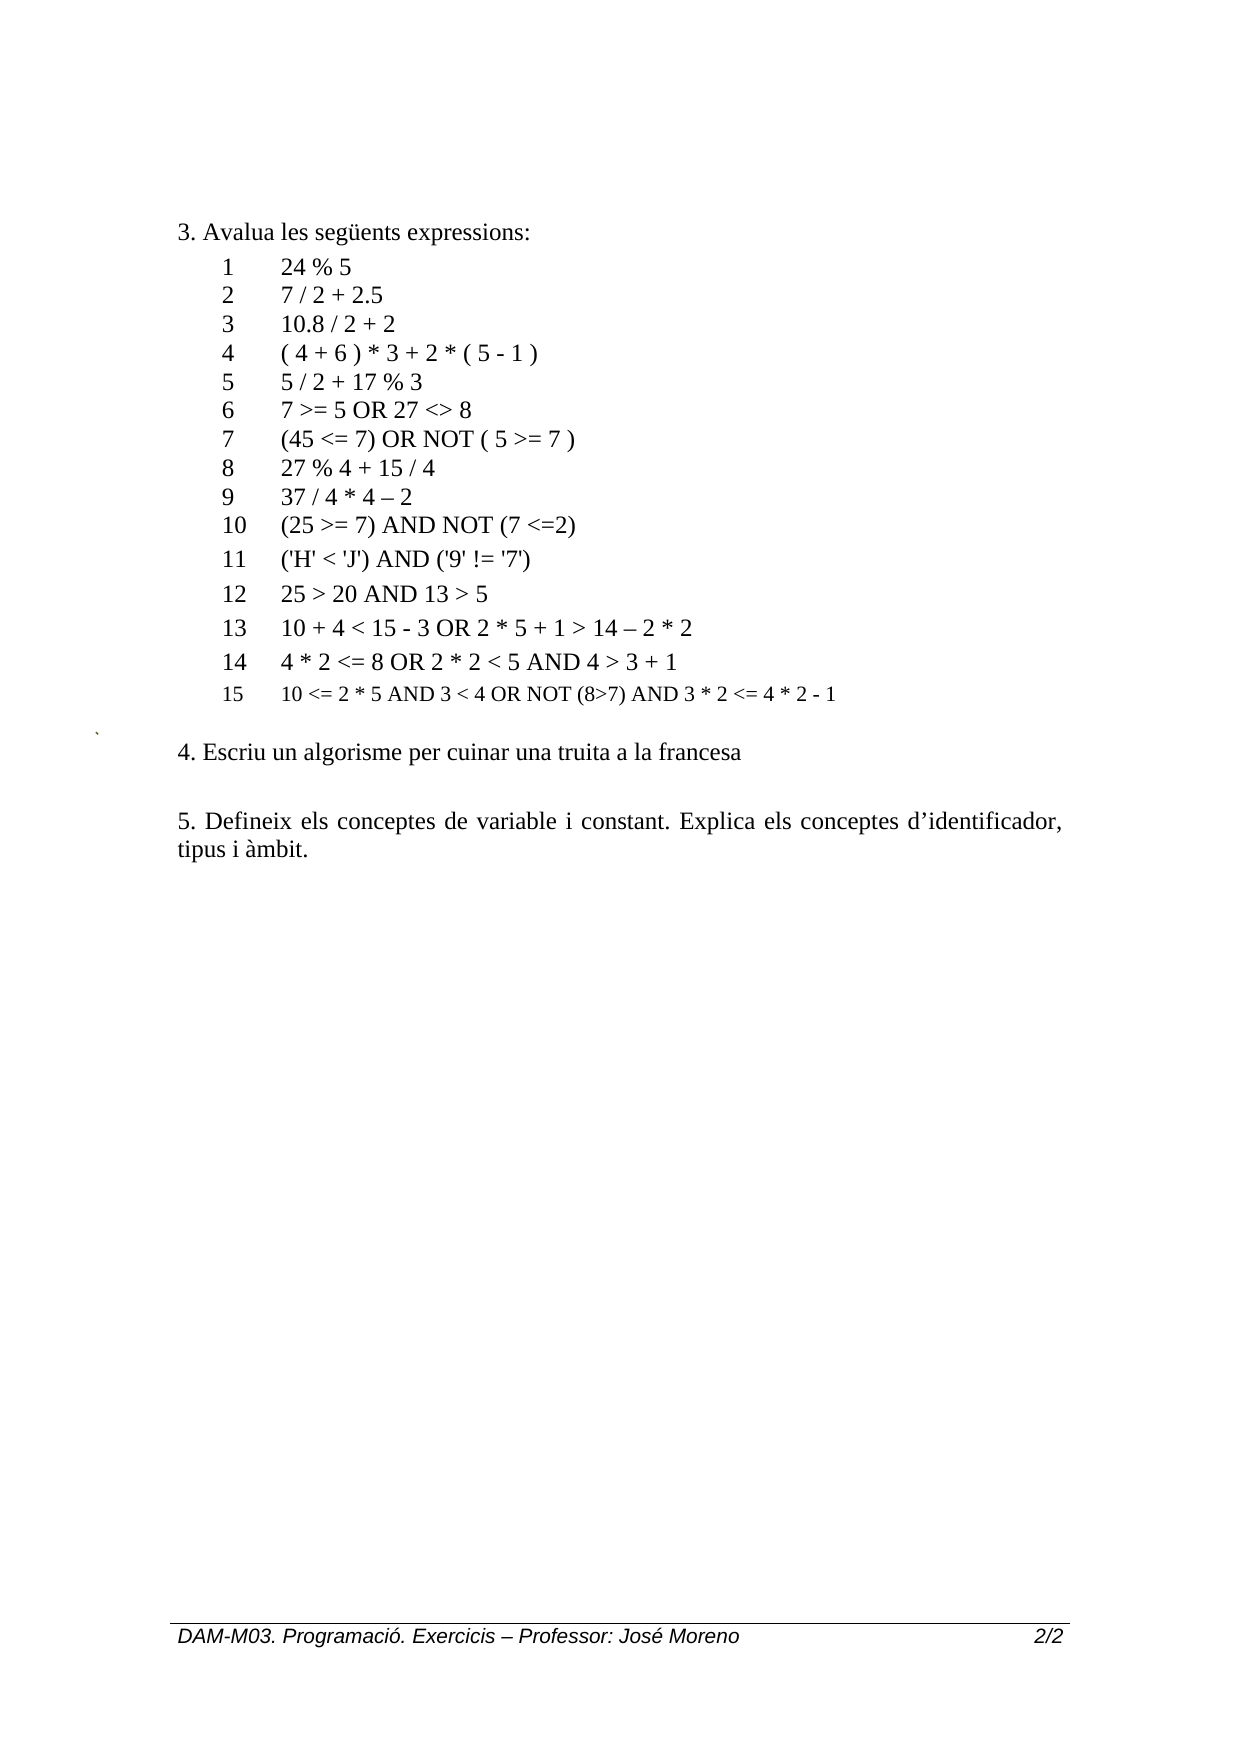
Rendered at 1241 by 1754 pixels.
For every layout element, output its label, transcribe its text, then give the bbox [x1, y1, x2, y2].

list 10 + 4 < 15 - 3 OR 2 * 5 + 1 > 14 – 2 * 2 [222, 613, 1063, 642]
list 7 >= 5 OR 27 <> 8 [222, 395, 1063, 424]
text 3. Avalua les següents expressions: [177, 217, 1063, 246]
list 5 / 2 + 17 % 3 [222, 367, 1063, 395]
list 24 % 5 [222, 252, 1063, 280]
list 7 / 2 + 2.5 [222, 280, 1063, 309]
list 27 % 4 + 15 / 4 [222, 453, 1063, 482]
list 10.8 / 2 + 2 [222, 309, 1063, 338]
text 5. Defineix els conceptes de variable i constant. Explica els conceptes d’identificador, tipus i àmbit. [177, 806, 1063, 863]
list 4 * 2 <= 8 OR 2 * 2 < 5 AND 4 > 3 + 1 [222, 647, 1063, 676]
list ('H' < 'J') AND ('9' != '7') [222, 544, 1063, 573]
list ( 4 + 6 ) * 3 + 2 * ( 5 - 1 ) [222, 338, 1063, 367]
list (25 >= 7) AND NOT (7 <=2) [222, 510, 1063, 539]
list (45 <= 7) OR NOT ( 5 >= 7 ) [222, 424, 1063, 453]
list 37 / 4 * 4 – 2 [222, 482, 1063, 510]
list 25 > 20 AND 13 > 5 [222, 579, 1063, 607]
text 4. Escriu un algorisme per cuinar una truita a la francesa [177, 737, 1063, 766]
list 10 <= 2 * 5 AND 3 < 4 OR NOT (8>7) AND 3 * 2 <= 4 * 2 - 1 [222, 681, 1063, 706]
